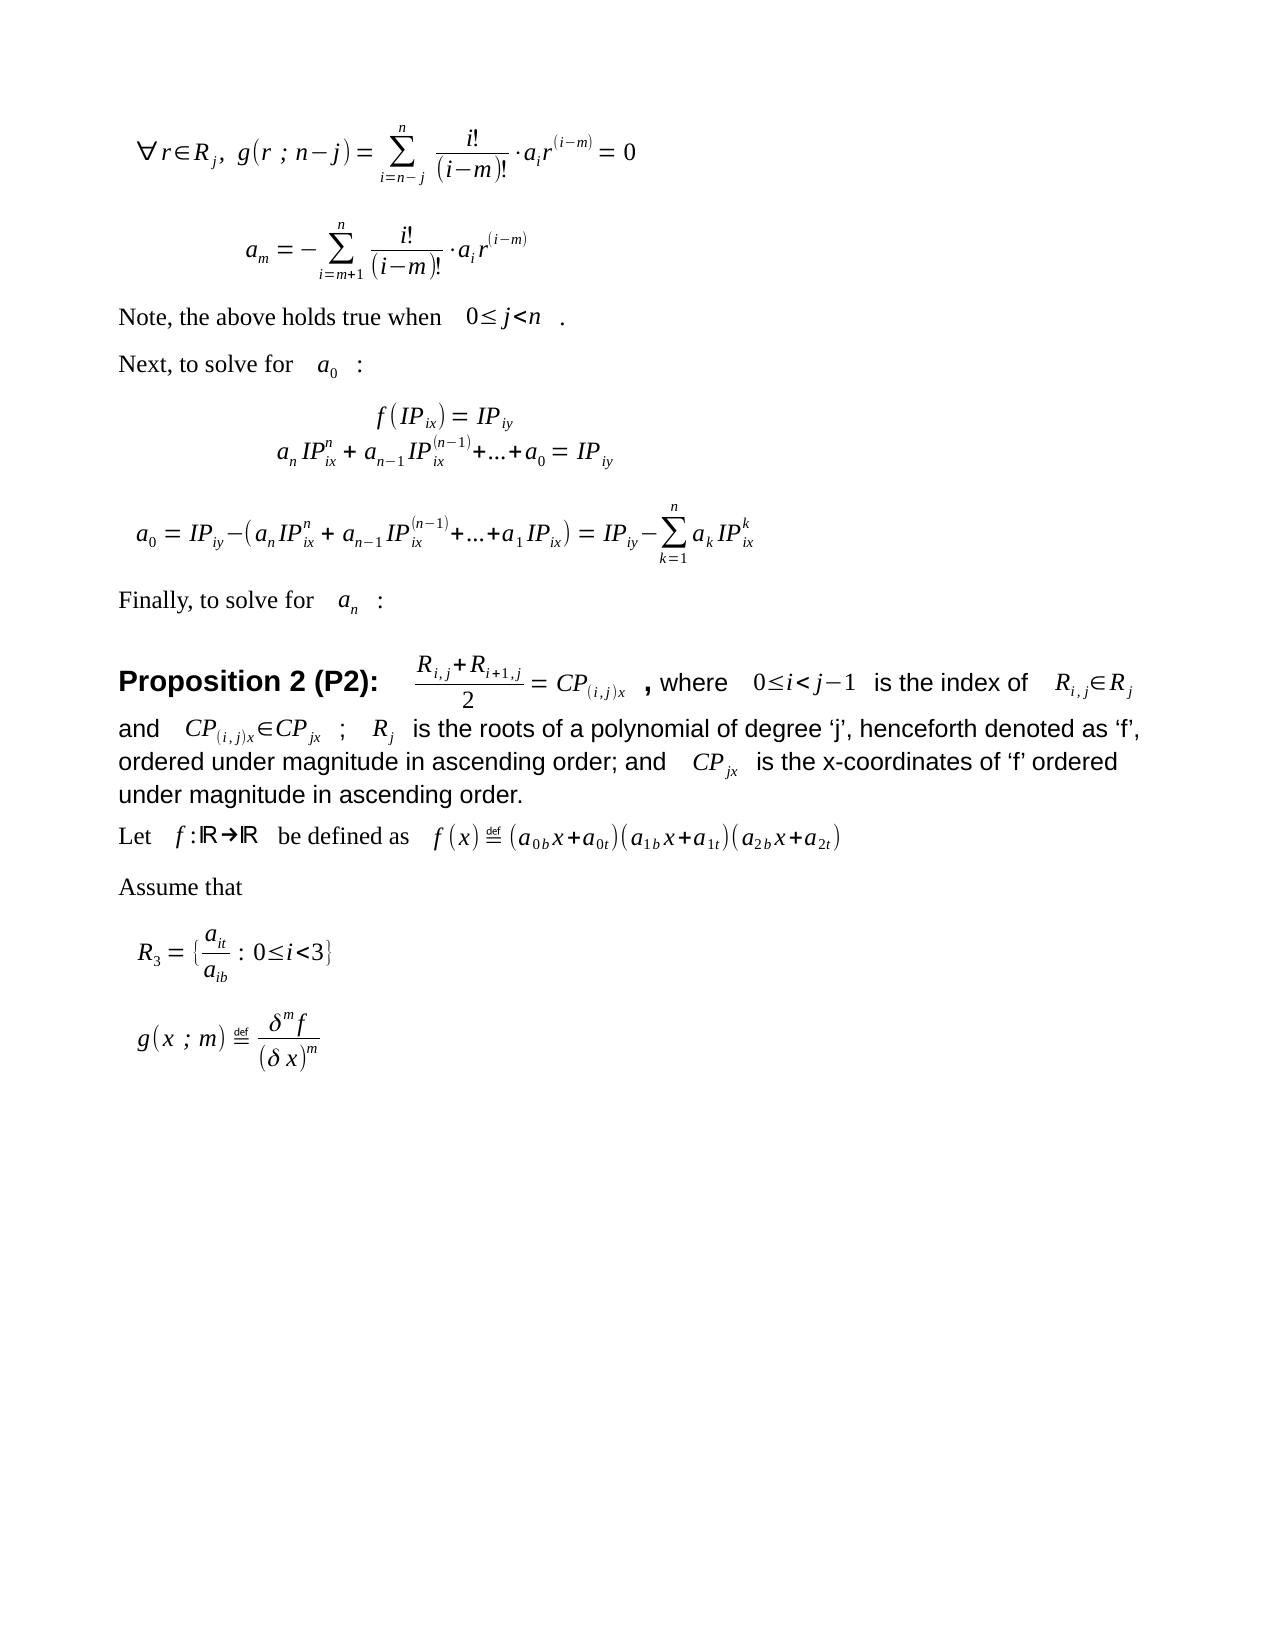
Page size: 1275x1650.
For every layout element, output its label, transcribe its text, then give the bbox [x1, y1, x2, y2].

text Let be defined as [118, 821, 1157, 853]
text Note, the above holds true when . [118, 302, 1157, 330]
text Next, to solve for : [118, 349, 1157, 382]
text Finally, to solve for : [118, 585, 1157, 617]
text Assume that [118, 872, 1157, 901]
subtitle Proposition 2 (P2): , where is the index of and ; is the roots of a polynomial of degree ‘j’, henceforth denoted as ‘f’, ordered under magnitude in ascending order; and is the x-coordinates of ‘f’ ordered under magnitude in ascending order. [118, 651, 1157, 809]
